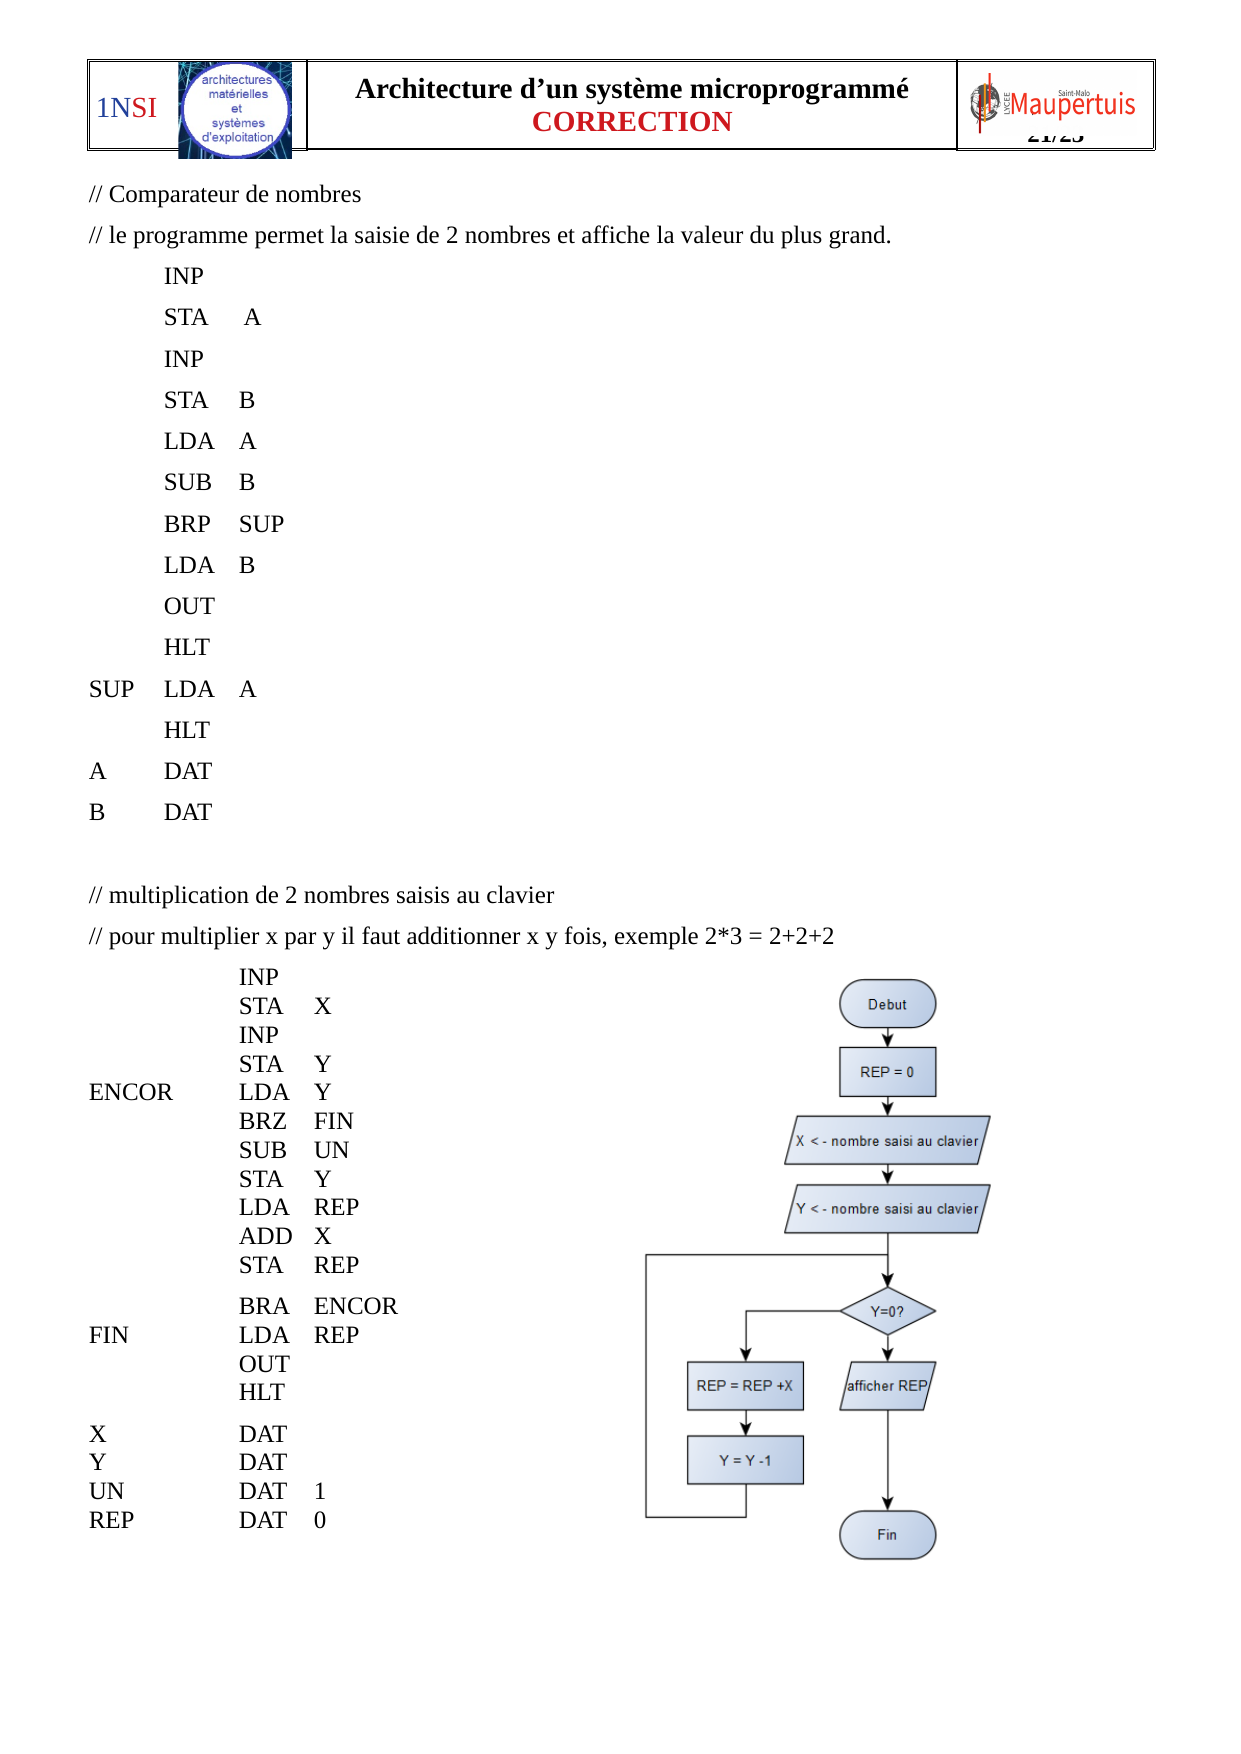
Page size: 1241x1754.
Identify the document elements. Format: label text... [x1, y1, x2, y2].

text SUP LDA A [88, 674, 1181, 702]
picture [178, 62, 292, 159]
text [999, 1419, 1181, 1534]
picture [970, 70, 1137, 136]
text X DAT Y DAT UN DAT 1 REP DAT 0 [88, 1419, 633, 1534]
text A DAT [88, 756, 1181, 785]
text // le programme permet la saisie de 2 nombres et affiche la valeur du plus grand. [88, 220, 1181, 249]
text HLT [88, 715, 1181, 744]
text [999, 1291, 1181, 1406]
text INP [88, 261, 1181, 290]
text BRA ENCOR FIN LDA REP OUT HLT [88, 1291, 633, 1406]
text // multiplication de 2 nombres saisis au clavier [88, 880, 1181, 909]
text HLT [88, 632, 1181, 661]
text LDA A [88, 426, 1181, 455]
text INP [88, 344, 1181, 372]
picture [633, 975, 999, 1572]
text INP STA X INP STA Y ENCOR LDA Y BRZ FIN SUB UN STA Y LDA REP ADD X STA REP [88, 962, 1181, 1279]
text STA A [88, 302, 1181, 331]
text B DAT [88, 797, 1181, 826]
text LDA B [88, 550, 1181, 579]
text // Comparateur de nombres [88, 179, 1181, 207]
text SUB B [88, 467, 1181, 496]
text // pour multiplier x par y il faut additionner x y fois, exemple 2*3 = 2+2+2 [88, 921, 1181, 950]
text OUT [88, 591, 1181, 620]
text STA B [88, 385, 1181, 414]
text BRP SUP [88, 509, 1181, 537]
